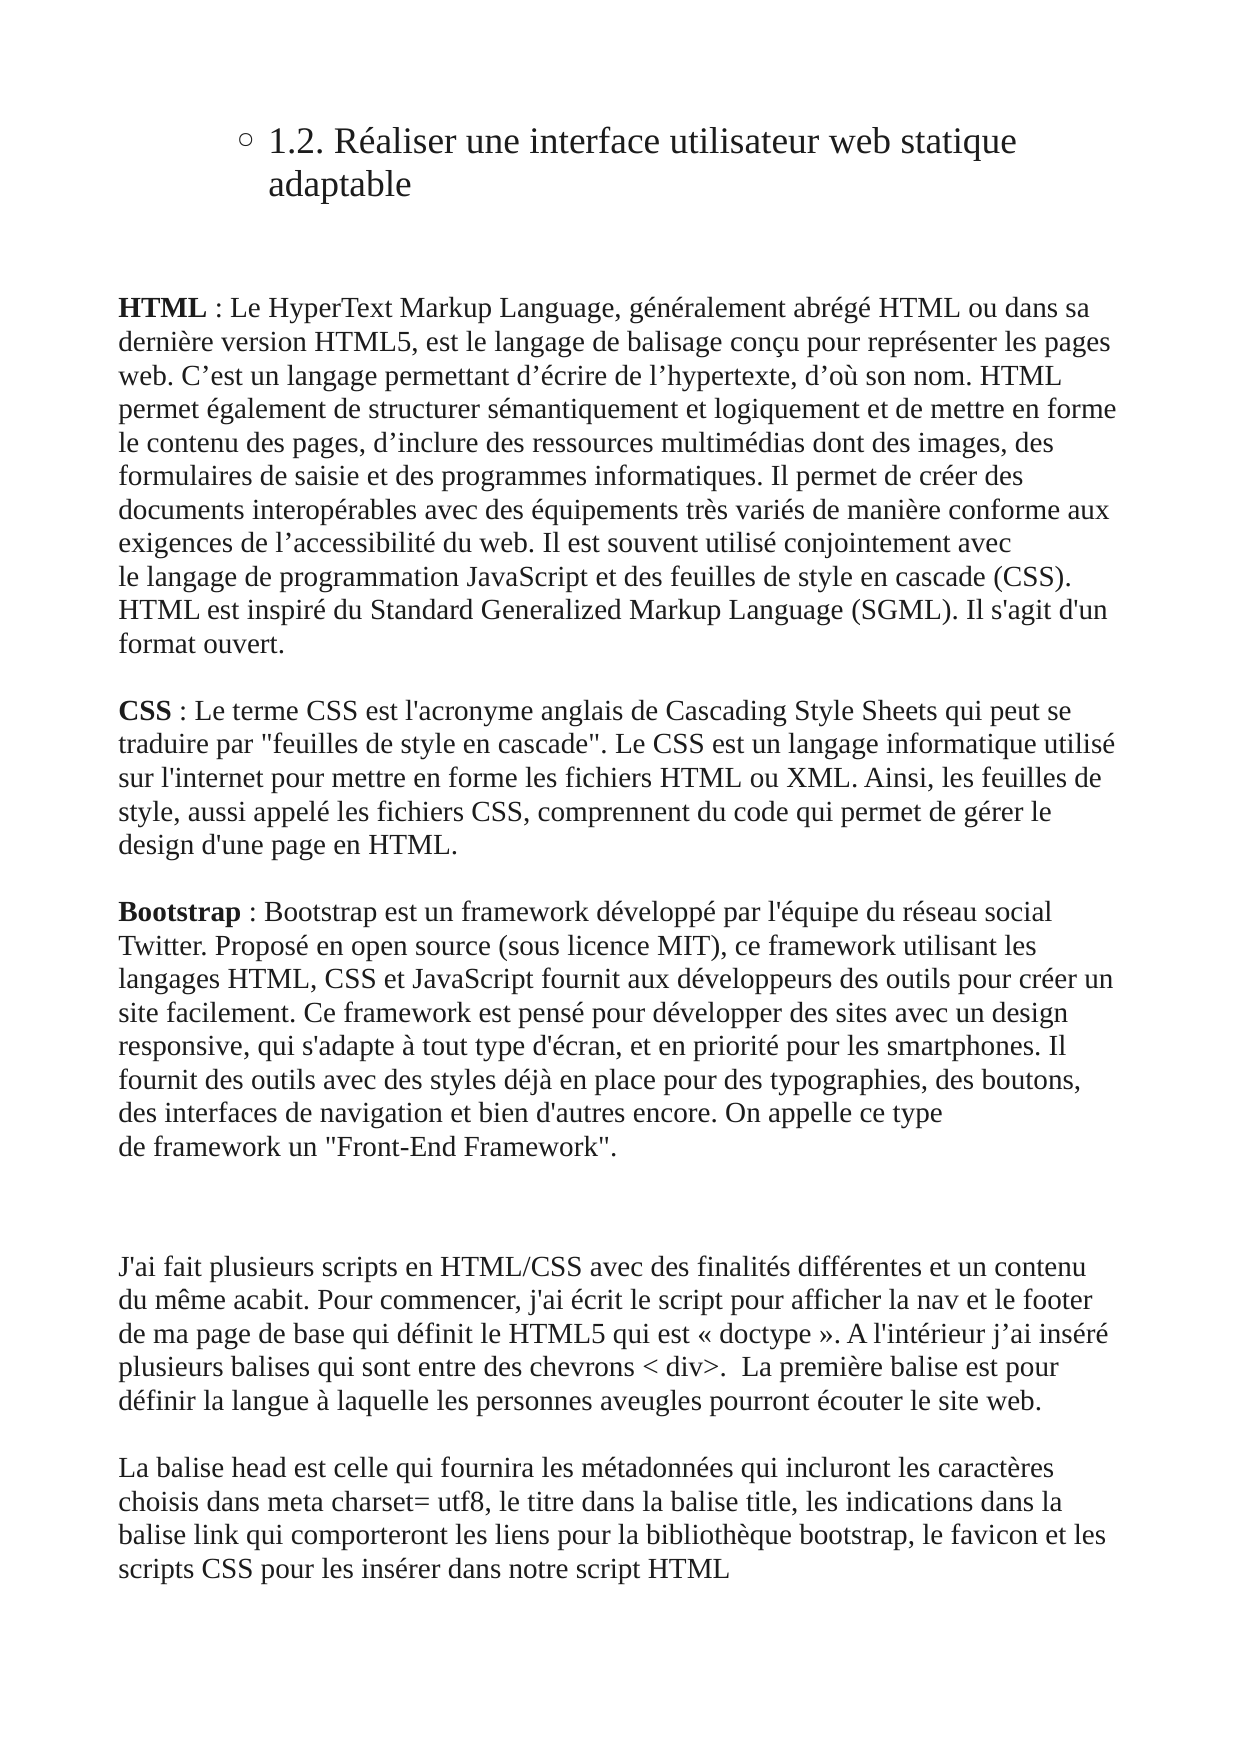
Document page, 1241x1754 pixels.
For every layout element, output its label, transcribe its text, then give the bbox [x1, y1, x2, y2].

text HTML : Le HyperText Markup Language, généralement abrégé HTML ou dans sa dernière version HTML5, est le langage de balisage conçu pour représenter les pages web. C’est un langage permettant d’écrire de l’hypertexte, d’où son nom. HTML permet également de structurer sémantiquement et logiquement et de mettre en forme le contenu des pages, d’inclure des ressources multimédias dont des images, des formulaires de saisie et des programmes informatiques. Il permet de créer des documents interopérables avec des équipements très variés de manière conforme aux exigences de l’accessibilité du web. Il est souvent utilisé conjointement avec le langage de programmation JavaScript et des feuilles de style en cascade (CSS). HTML est inspiré du Standard Generalized Markup Language (SGML). Il s'agit d'un format ouvert. [118, 291, 1122, 659]
list 1.2. Réaliser une interface utilisateur web statique adaptable [231, 118, 1122, 204]
text La balise head est celle qui fournira les métadonnées qui incluront les caractères choisis dans meta charset= utf8, le titre dans la balise title, les indications dans la balise link qui comporteront les liens pour la bibliothèque bootstrap, le favicon et les scripts CSS pour les insérer dans notre script HTML [118, 1450, 1122, 1584]
text CSS : Le terme CSS est l'acronyme anglais de Cascading Style Sheets qui peut se traduire par "feuilles de style en cascade". Le CSS est un langage informatique utilisé sur l'internet pour mettre en forme les fichiers HTML ou XML. Ainsi, les feuilles de style, aussi appelé les fichiers CSS, comprennent du code qui permet de gérer le design d'une page en HTML. [118, 693, 1122, 861]
text Bootstrap : Bootstrap est un framework développé par l'équipe du réseau social Twitter. Proposé en open source (sous licence MIT), ce framework utilisant les langages HTML, CSS et JavaScript fournit aux développeurs des outils pour créer un site facilement. Ce framework est pensé pour développer des sites avec un design responsive, qui s'adapte à tout type d'écran, et en priorité pour les smartphones. Il fournit des outils avec des styles déjà en place pour des typographies, des boutons, des interfaces de navigation et bien d'autres encore. On appelle ce type de framework un "Front-End Framework". [118, 894, 1122, 1163]
text J'ai fait plusieurs scripts en HTML/CSS avec des finalités différentes et un contenu du même acabit. Pour commencer, j'ai écrit le script pour afficher la nav et le footer de ma page de base qui définit le HTML5 qui est « doctype ». A l'intérieur j’ai inséré plusieurs balises qui sont entre des chevrons < div>. La première balise est pour définir la langue à laquelle les personnes aveugles pourront écouter le site web. [118, 1249, 1122, 1417]
